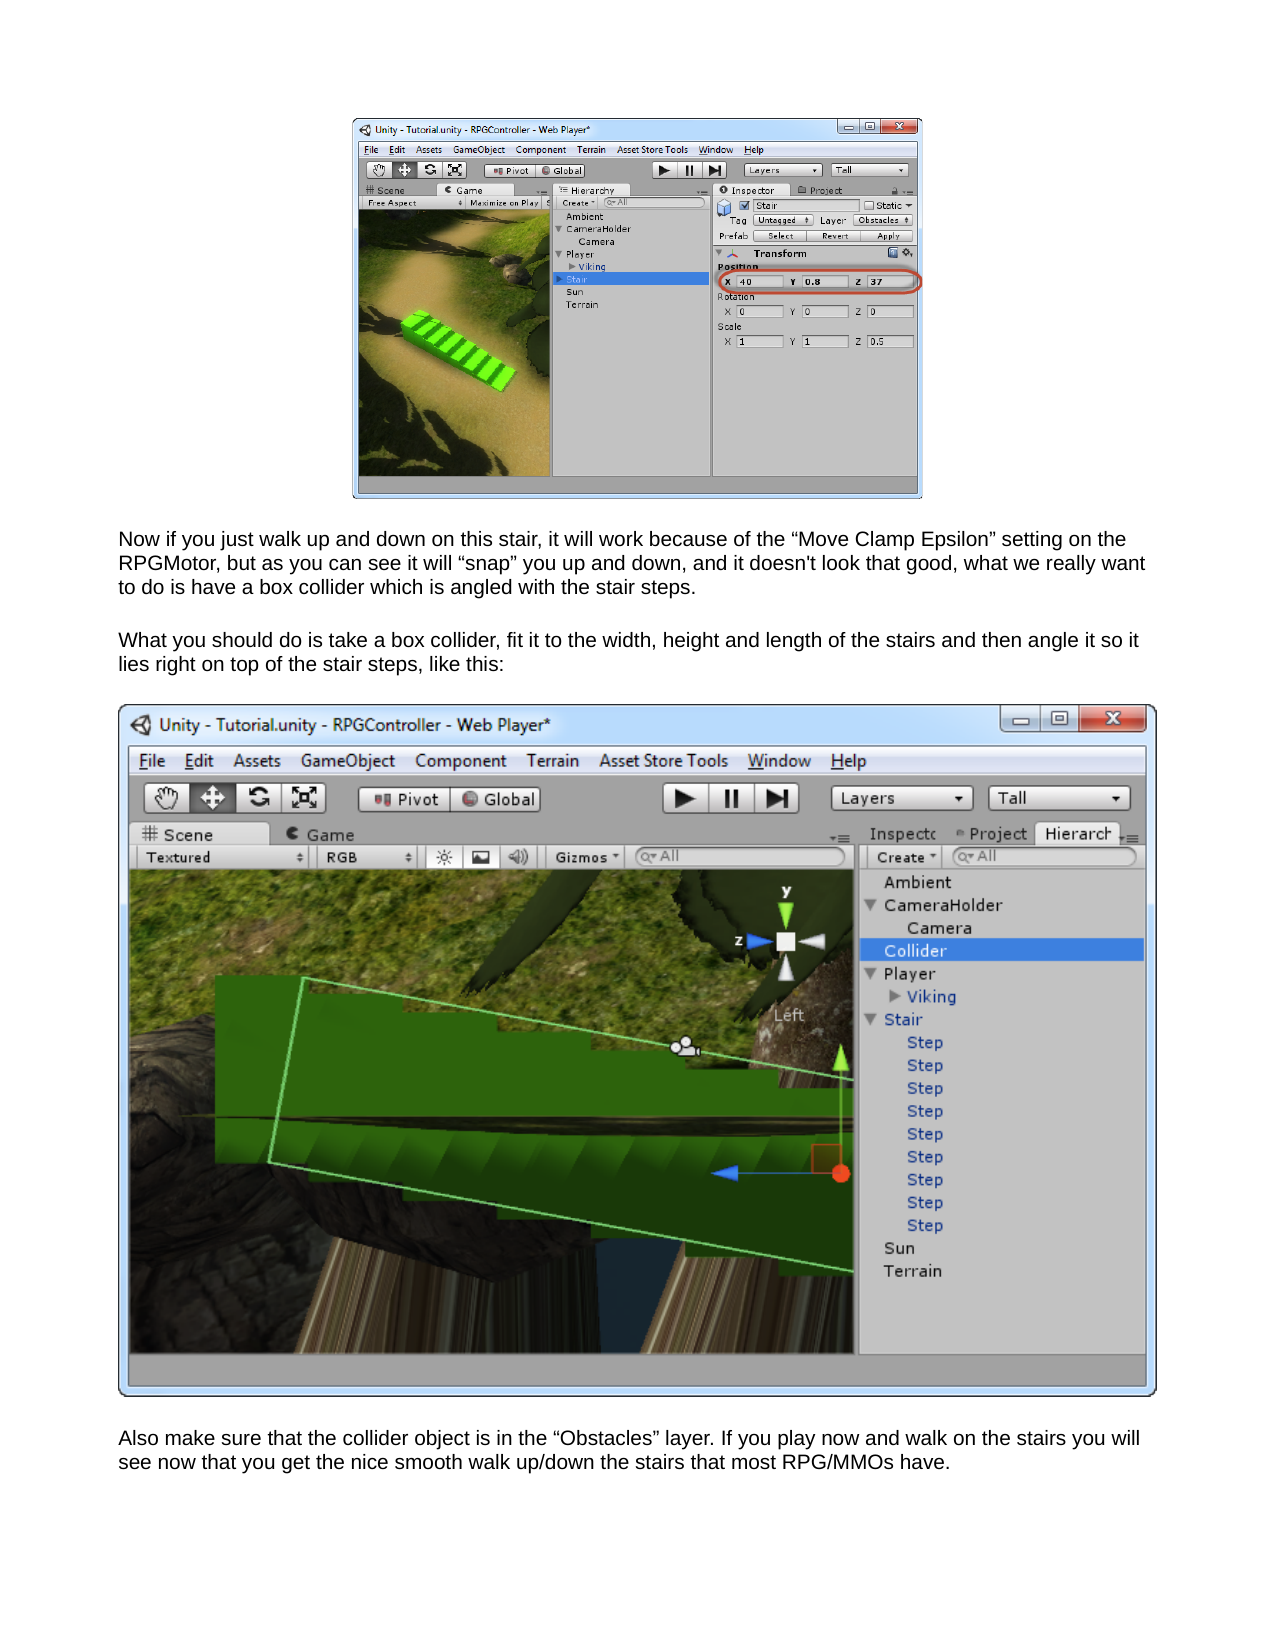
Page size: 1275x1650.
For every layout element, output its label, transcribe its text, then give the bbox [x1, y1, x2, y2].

picture [352, 118, 923, 499]
text Now if you just walk up and down on this stair, it will work because of the “Move Clamp Epsilon” setting on the RPGMotor, but as you can see it will “snap” you up and down, and it doesn't look that good, what we really want to do is have a box collider which is angled with the stair steps. [118, 527, 1157, 599]
picture [118, 704, 1157, 1397]
text What you should do is take a box collider, fit it to the width, height and length of the stairs and then angle it so it lies right on top of the stair steps, like this: [118, 627, 1157, 675]
text Also make sure that the collider object is in the “Obstacles” layer. If you play now and walk on the stairs you will see now that you get the nice smooth walk up/down the stairs that most RPG/MMOs have. [118, 1426, 1157, 1474]
